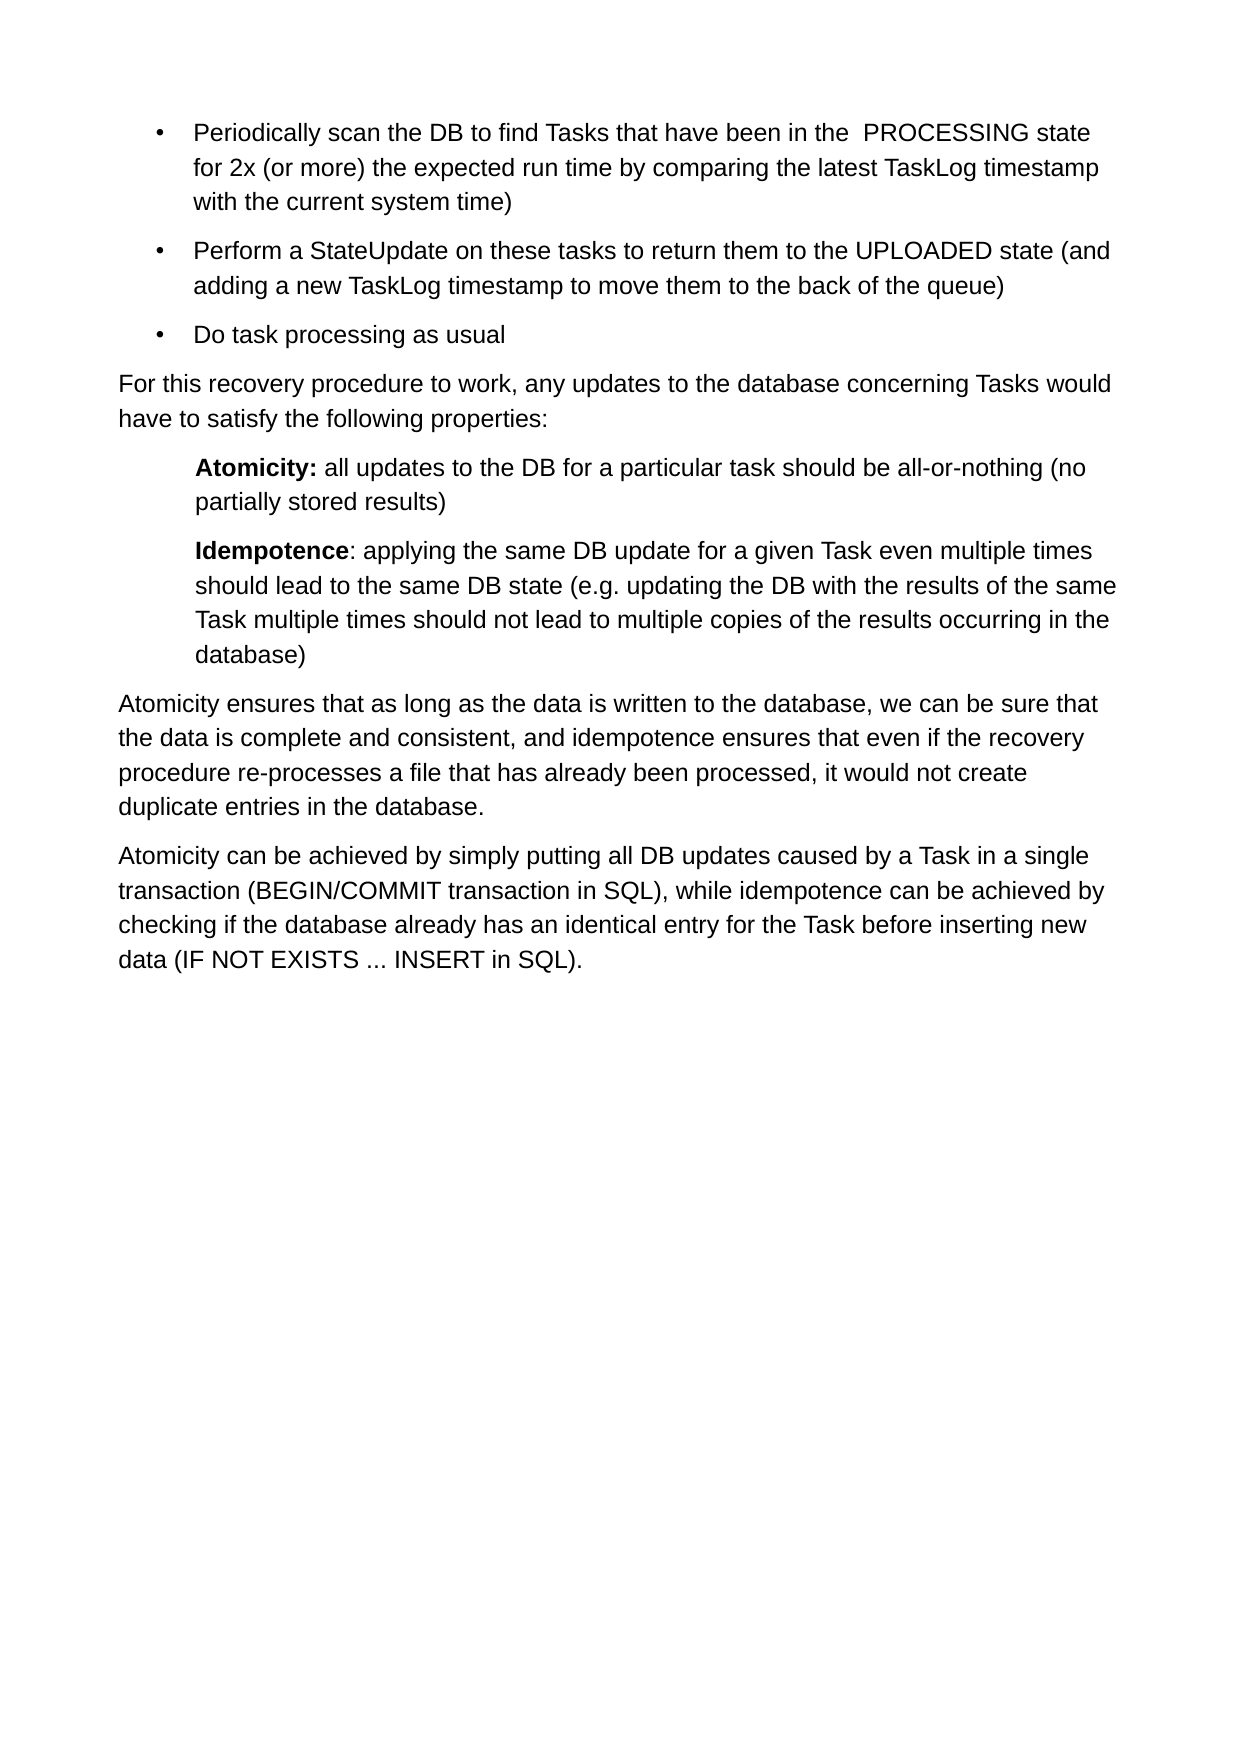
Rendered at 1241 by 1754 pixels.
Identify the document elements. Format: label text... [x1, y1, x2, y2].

text Idempotence: applying the same DB update for a given Task even multiple times should lead to the same DB state (e.g. updating the DB with the results of the same Task multiple times should not lead to multiple copies of the results occurring in the database) [195, 536, 1122, 668]
text For this recovery procedure to work, any updates to the database concerning Tasks would have to satisfy the following properties: [118, 369, 1122, 432]
text Atomicity: all updates to the DB for a particular task should be all-or-nothing (no partially stored results) [195, 453, 1122, 516]
list Perform a StateUpdate on these tasks to return them to the UPLOADED state (and adding a new TaskLog timestamp to move them to the back of the queue) [156, 236, 1122, 299]
list Periodically scan the DB to find Tasks that have been in the PROCESSING state for 2x (or more) the expected run time by comparing the latest TaskLog timestamp with the current system time) [156, 118, 1122, 216]
text Atomicity ensures that as long as the data is written to the database, we can be sure that the data is complete and consistent, and idempotence ensures that even if the recovery procedure re-processes a file that has already been processed, it would not create duplicate entries in the database. [118, 689, 1122, 821]
list Do task processing as usual [156, 320, 1122, 349]
text Atomicity can be achieved by simply putting all DB updates caused by a Task in a single transaction (BEGIN/COMMIT transaction in SQL), while idempotence can be achieved by checking if the database already has an identical entry for the Task before inserting new data (IF NOT EXISTS ... INSERT in SQL). [118, 841, 1122, 973]
